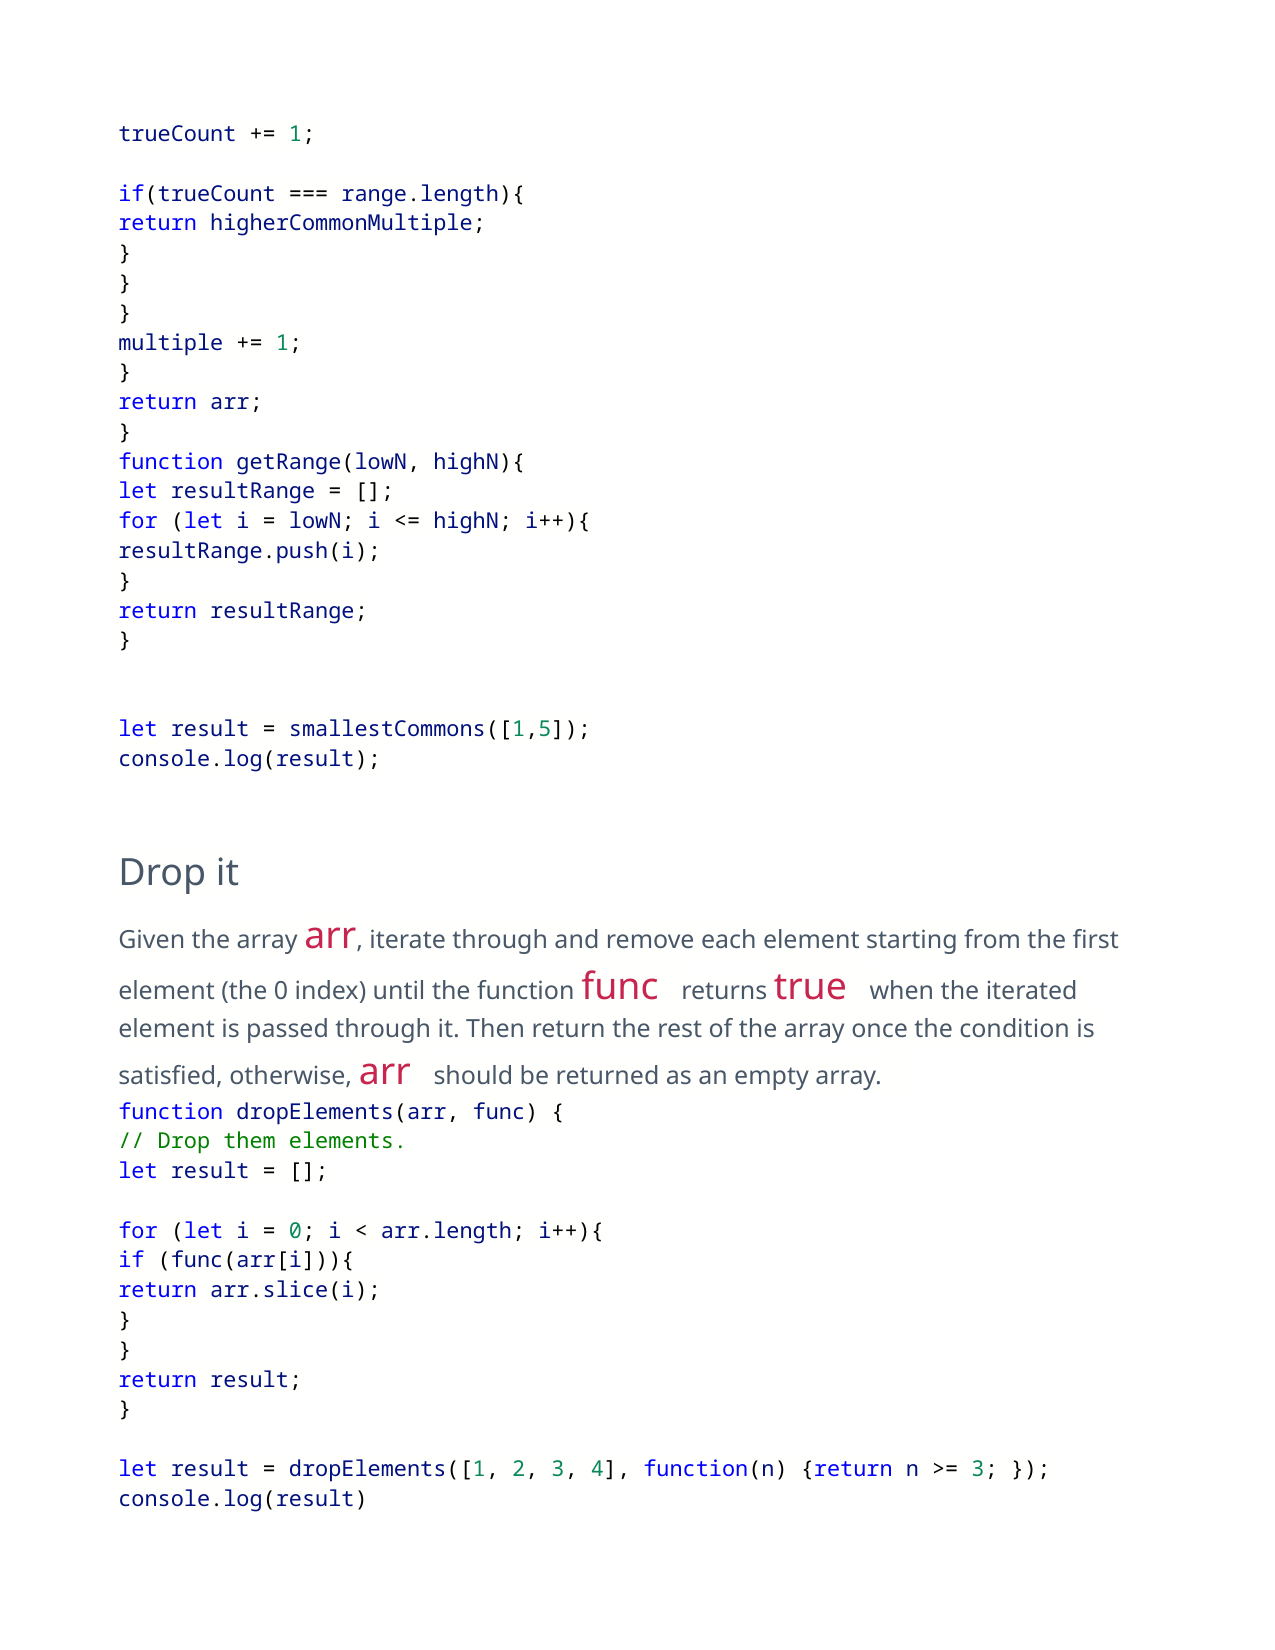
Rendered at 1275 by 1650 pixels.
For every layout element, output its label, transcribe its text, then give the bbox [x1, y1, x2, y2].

text let result = dropElements([1, 2, 3, 4], function(n) {return n >= 3; }); [118, 1453, 1157, 1483]
text return higherCommonMultiple; [118, 207, 1157, 237]
text function dropElements(arr, func) { [118, 1096, 1157, 1125]
text Given the array arr, iterate through and remove each element starting from the first element (the 0 index) until the function func returns true when the iterated element is passed through it. Then return the rest of the array once the condition is satisfied, otherwise, arr should be returned as an empty array. [118, 908, 1157, 1096]
text trueCount += 1; [118, 118, 1157, 148]
text } [118, 1393, 1157, 1423]
text console.log(result); [118, 743, 1157, 773]
text } [118, 1334, 1157, 1364]
text } [118, 267, 1157, 297]
text } [118, 565, 1157, 595]
subtitle Drop it [118, 845, 1157, 896]
text if(trueCount === range.length){ [118, 178, 1157, 207]
text return resultRange; [118, 595, 1157, 624]
text return arr; [118, 386, 1157, 416]
text console.log(result) [118, 1483, 1157, 1512]
text for (let i = lowN; i <= highN; i++){ [118, 505, 1157, 535]
text for (let i = 0; i < arr.length; i++){ [118, 1215, 1157, 1244]
text if (func(arr[i])){ [118, 1244, 1157, 1274]
text } [118, 297, 1157, 327]
text let resultRange = []; [118, 476, 1157, 505]
text return result; [118, 1364, 1157, 1393]
text } [118, 237, 1157, 267]
text } [118, 356, 1157, 386]
text let result = smallestCommons([1,5]); [118, 713, 1157, 743]
text return arr.slice(i); [118, 1274, 1157, 1304]
text // Drop them elements. [118, 1125, 1157, 1155]
text multiple += 1; [118, 327, 1157, 356]
text } [118, 416, 1157, 446]
text let result = []; [118, 1155, 1157, 1185]
text } [118, 1304, 1157, 1334]
text function getRange(lowN, highN){ [118, 446, 1157, 476]
text } [118, 624, 1157, 654]
text resultRange.push(i); [118, 535, 1157, 565]
